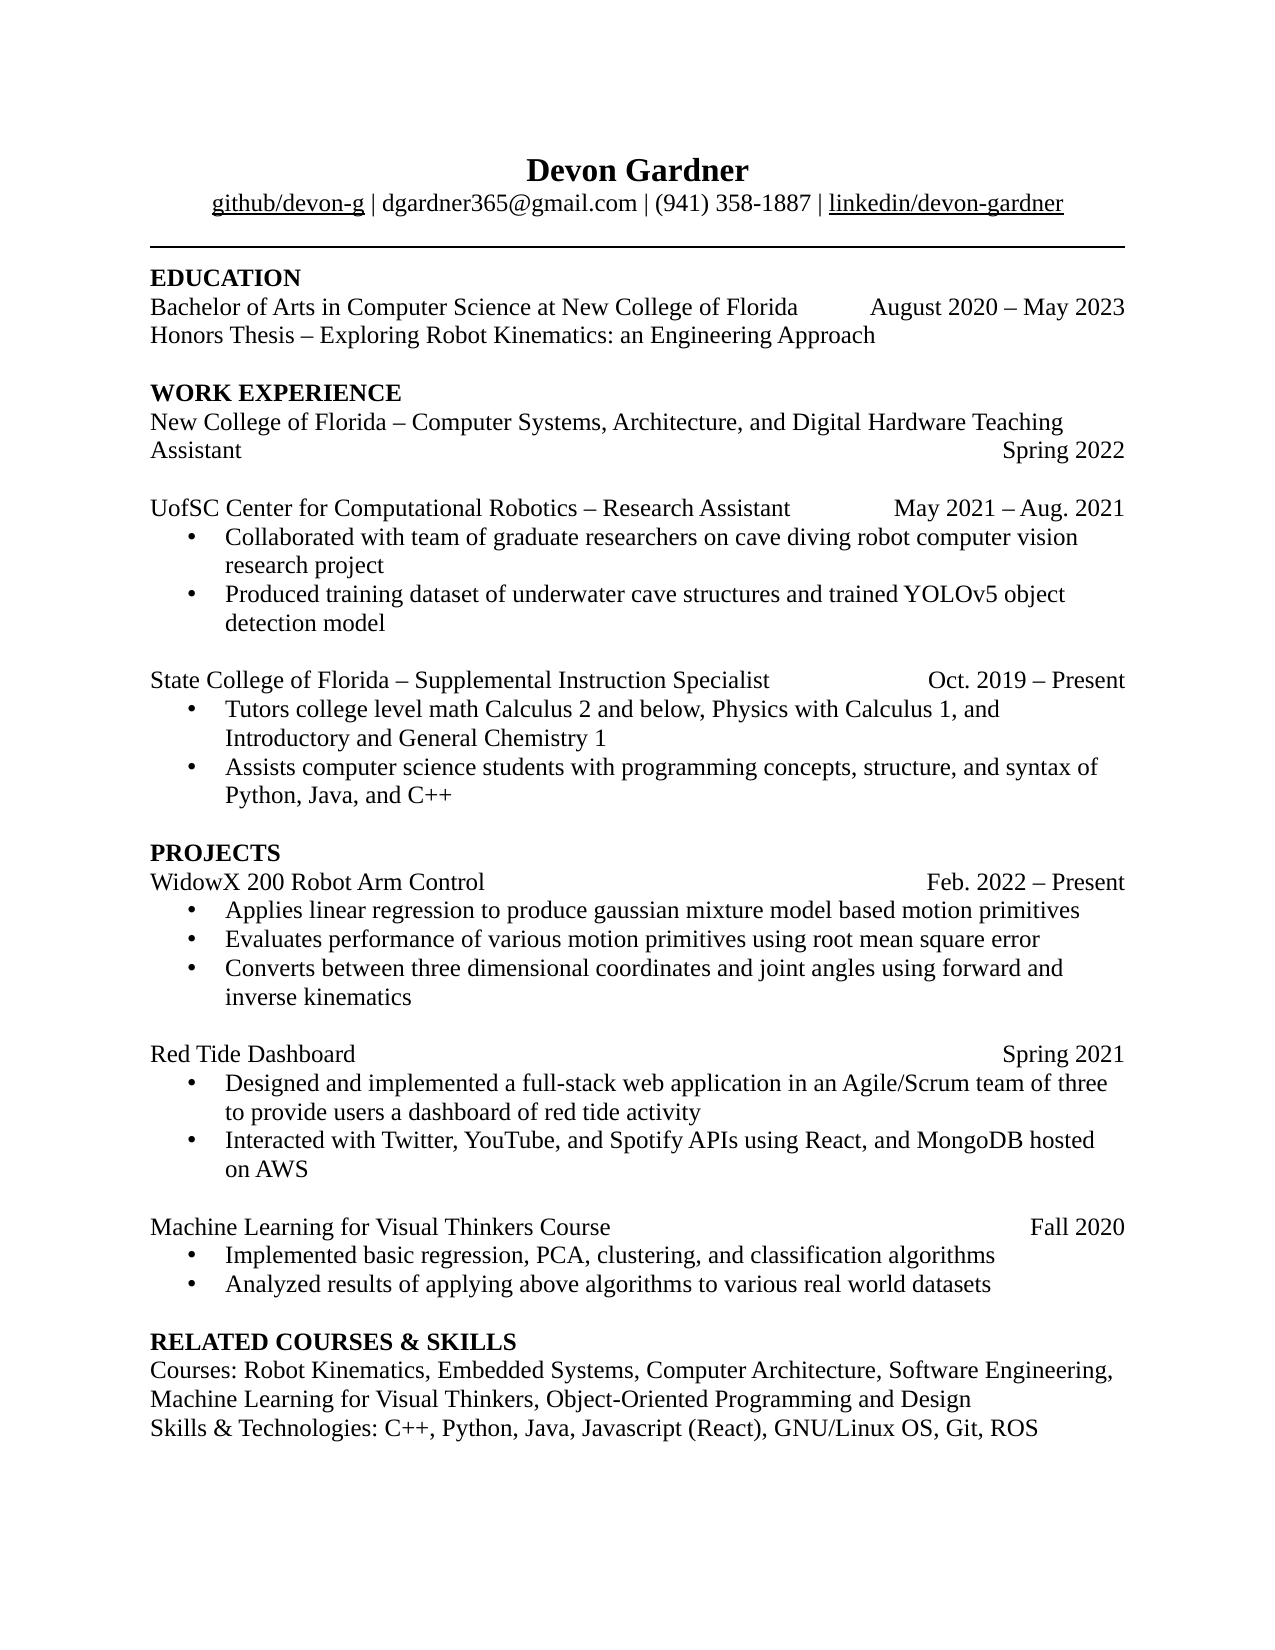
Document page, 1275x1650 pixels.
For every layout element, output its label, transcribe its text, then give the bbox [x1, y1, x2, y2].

text Devon Gardner [150, 150, 1125, 188]
text EDUCATION [150, 263, 1125, 292]
list Evaluates performance of various motion primitives using root mean square error [187, 924, 1125, 953]
text WORK EXPERIENCE [150, 378, 1125, 407]
text WidowX 200 Robot Arm Control Feb. 2022 – Present [150, 867, 1125, 895]
list Designed and implemented a full-stack web application in an Agile/Scrum team of three to provide users a dashboard of red tide activity [187, 1068, 1125, 1125]
text Bachelor of Arts in Computer Science at New College of Florida August 2020 – May 2023 [150, 292, 1125, 320]
text New College of Florida – Computer Systems, Architecture, and Digital Hardware Teaching Assistant Spring 2022 [150, 407, 1125, 464]
text Red Tide Dashboard Spring 2021 [150, 1039, 1125, 1068]
list Collaborated with team of graduate researchers on cave diving robot computer vision research project [187, 522, 1125, 579]
text PROJECTS [150, 838, 1125, 867]
text github/devon-g | dgardner365@gmail.com | (941) 358-1887 | linkedin/devon-gardner [150, 188, 1125, 217]
list Produced training dataset of underwater cave structures and trained YOLOv5 object detection model [187, 579, 1125, 637]
list Interacted with Twitter, YouTube, and Spotify APIs using React, and MongoDB hosted on AWS [187, 1125, 1125, 1183]
text Courses: Robot Kinematics, Embedded Systems, Computer Architecture, Software Engineering, Machine Learning for Visual Thinkers, Object-Oriented Programming and Design [150, 1355, 1125, 1413]
list Analyzed results of applying above algorithms to various real world datasets [187, 1269, 1125, 1298]
text State College of Florida – Supplemental Instruction Specialist Oct. 2019 – Present [150, 665, 1125, 694]
text UofSC Center for Computational Robotics – Research Assistant May 2021 – Aug. 2021 [150, 493, 1125, 522]
text Machine Learning for Visual Thinkers Course Fall 2020 [150, 1212, 1125, 1240]
list Converts between three dimensional coordinates and joint angles using forward and inverse kinematics [187, 953, 1125, 1010]
list Tutors college level math Calculus 2 and below, Physics with Calculus 1, and Introductory and General Chemistry 1 [187, 694, 1125, 752]
list Implemented basic regression, PCA, clustering, and classification algorithms [187, 1240, 1125, 1269]
text Skills & Technologies: C++, Python, Java, Javascript (React), GNU/Linux OS, Git, ROS [150, 1413, 1125, 1442]
list Applies linear regression to produce gaussian mixture model based motion primitives [187, 895, 1125, 924]
list Assists computer science students with programming concepts, structure, and syntax of Python, Java, and C++ [187, 752, 1125, 809]
text RELATED COURSES & SKILLS [150, 1327, 1125, 1355]
text Honors Thesis – Exploring Robot Kinematics: an Engineering Approach [150, 320, 1125, 349]
